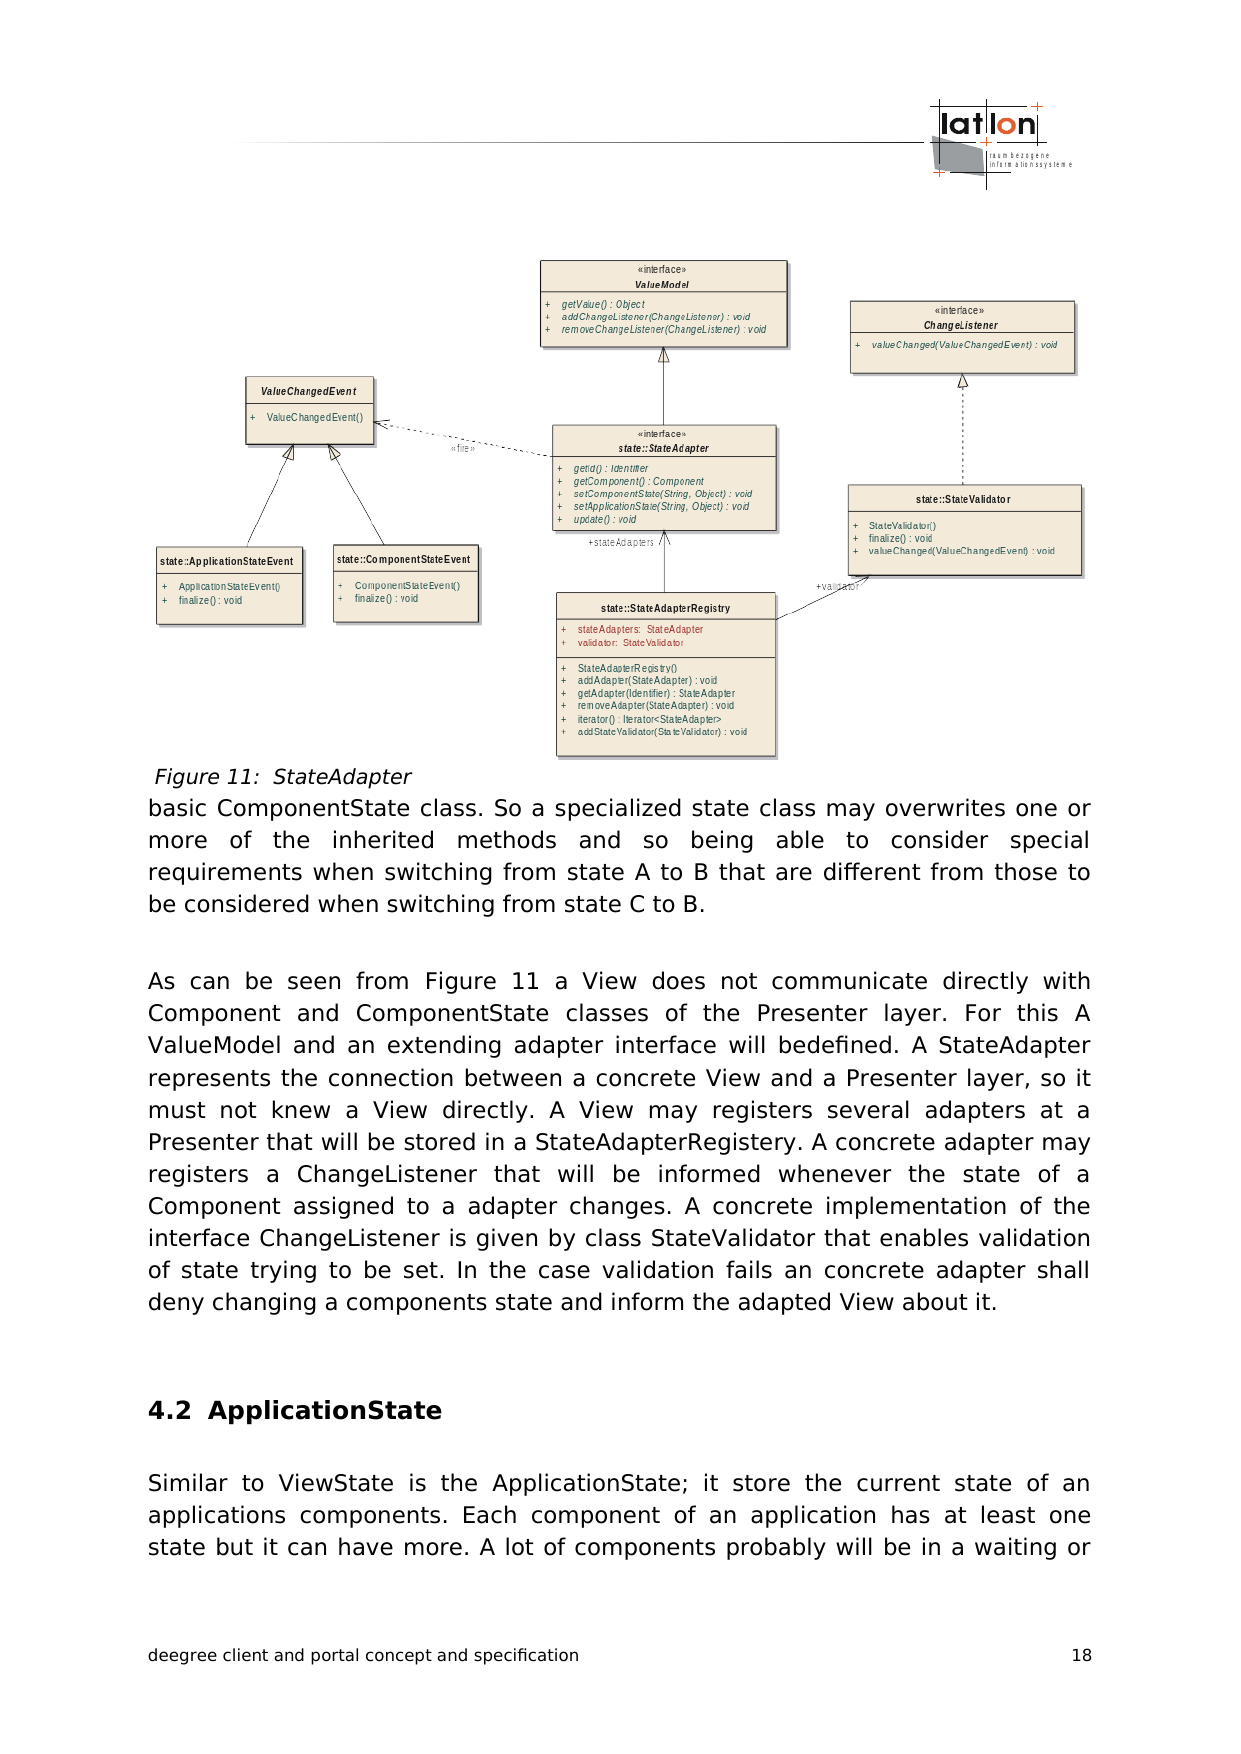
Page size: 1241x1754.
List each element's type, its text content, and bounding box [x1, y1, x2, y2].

text Similar to ViewState is the ApplicationState; it store the current state of an applications components. Each component of an application has at least one state but it can have more. A lot of components probably will be in a waiting or [148, 1470, 1092, 1561]
text basic ComponentState class. So a specialized state class may overwrites one or more of the inherited methods and so being able to consider special requirements when switching from state A to B that are different from those to be considered when switching from state C to B. [148, 221, 1092, 918]
text As can be seen from Figure 11 a View does not communicate directly with Component and ComponentState classes of the Presenter layer. For this A ValueModel and an extending adapter interface will bedefined. A StateAdapter represents the connection between a concrete View and a Presenter layer, so it must not knew a View directly. A View may registers several adapters at a Presenter that will be stored in a StateAdapterRegistery. A concrete adapter may registers a ChangeListener that will be informed whenever the state of a Component assigned to a adapter changes. A concrete implementation of the interface ChangeListener is given by class StateValidator that enables validation of state trying to be set. In the case validation fails an concrete adapter shall deny changing a components state and inform the adapted View about it. [148, 968, 1092, 1316]
text Figure 11: StateAdapter [154, 282, 1086, 790]
subtitle ApplicationState [148, 1396, 1092, 1425]
